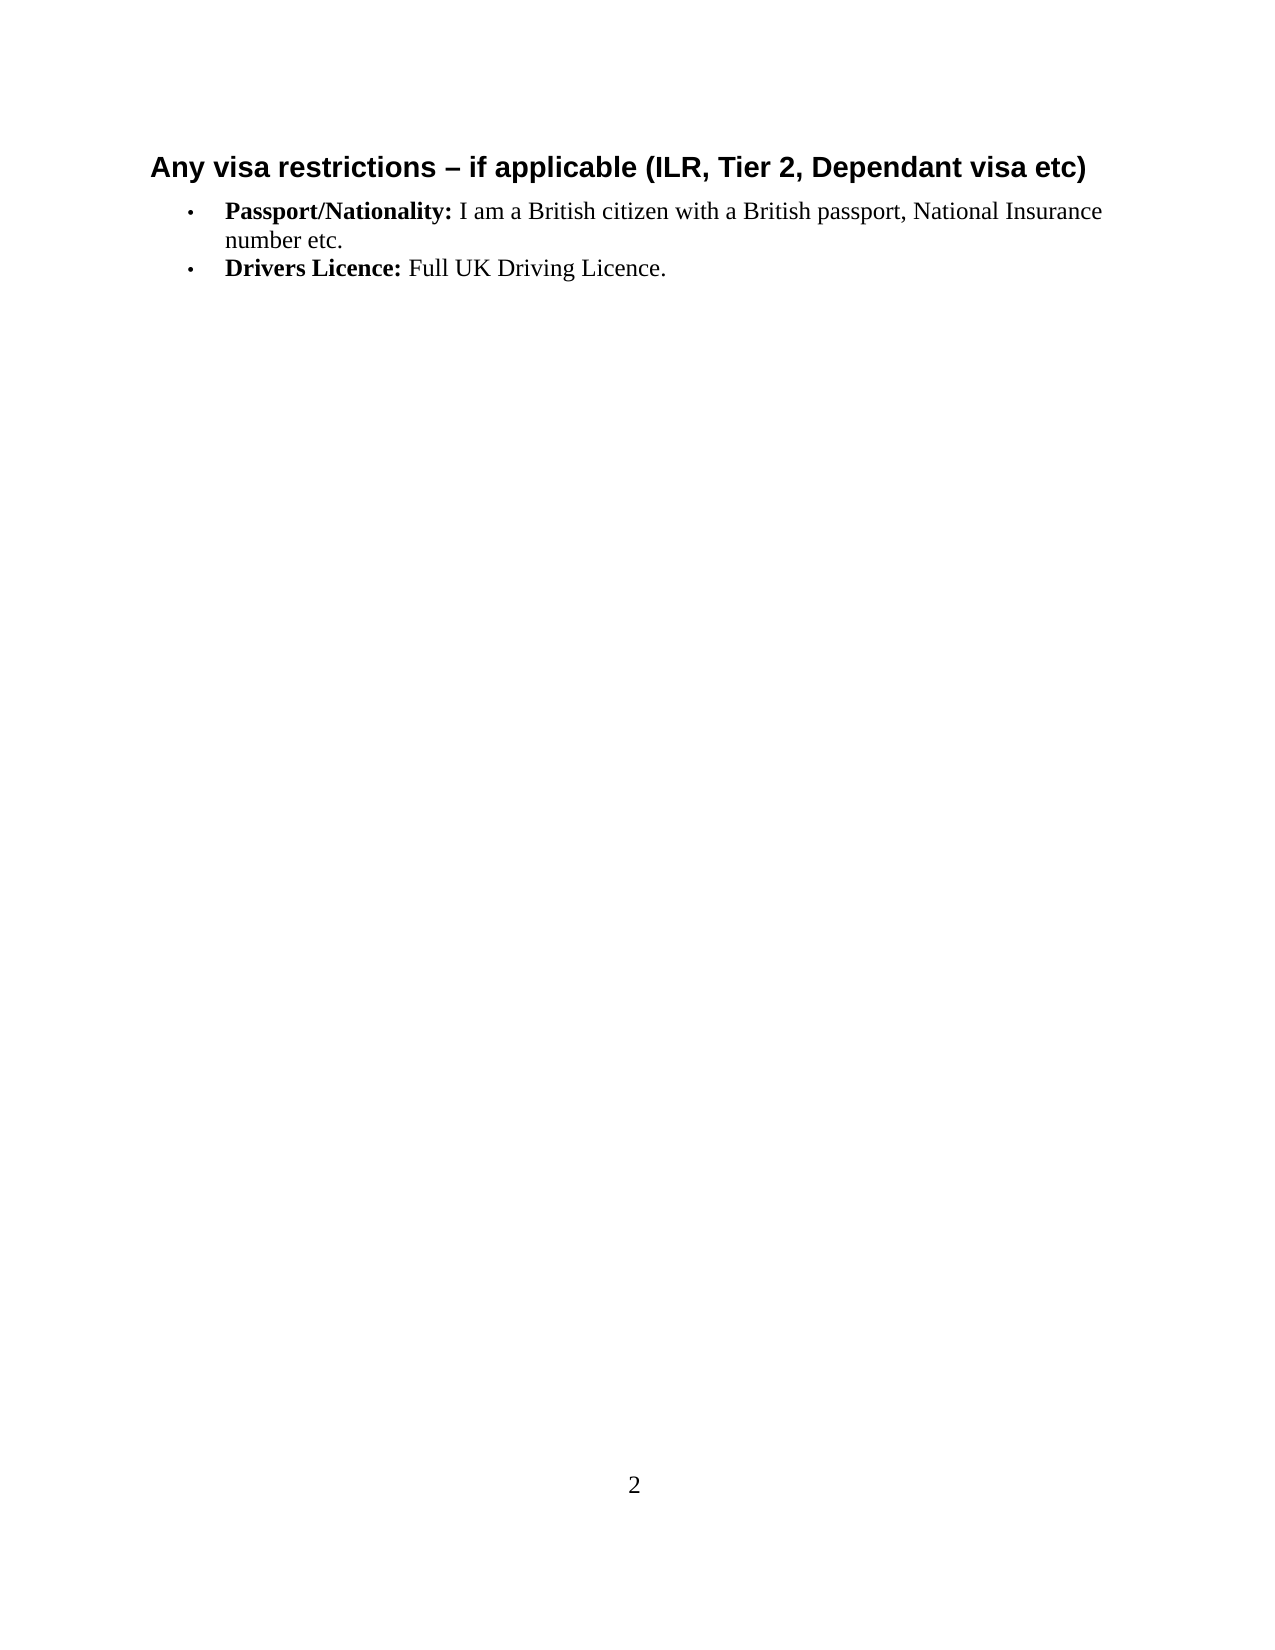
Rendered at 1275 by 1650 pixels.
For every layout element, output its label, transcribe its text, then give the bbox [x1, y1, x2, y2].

list Passport/Nationality: I am a British citizen with a British passport, National Insurance number etc. [187, 196, 1125, 253]
list Drivers Licence: Full UK Driving Licence. [187, 253, 1125, 282]
subtitle Any visa restrictions – if applicable (ILR, Tier 2, Dependant visa etc) [150, 150, 1125, 183]
